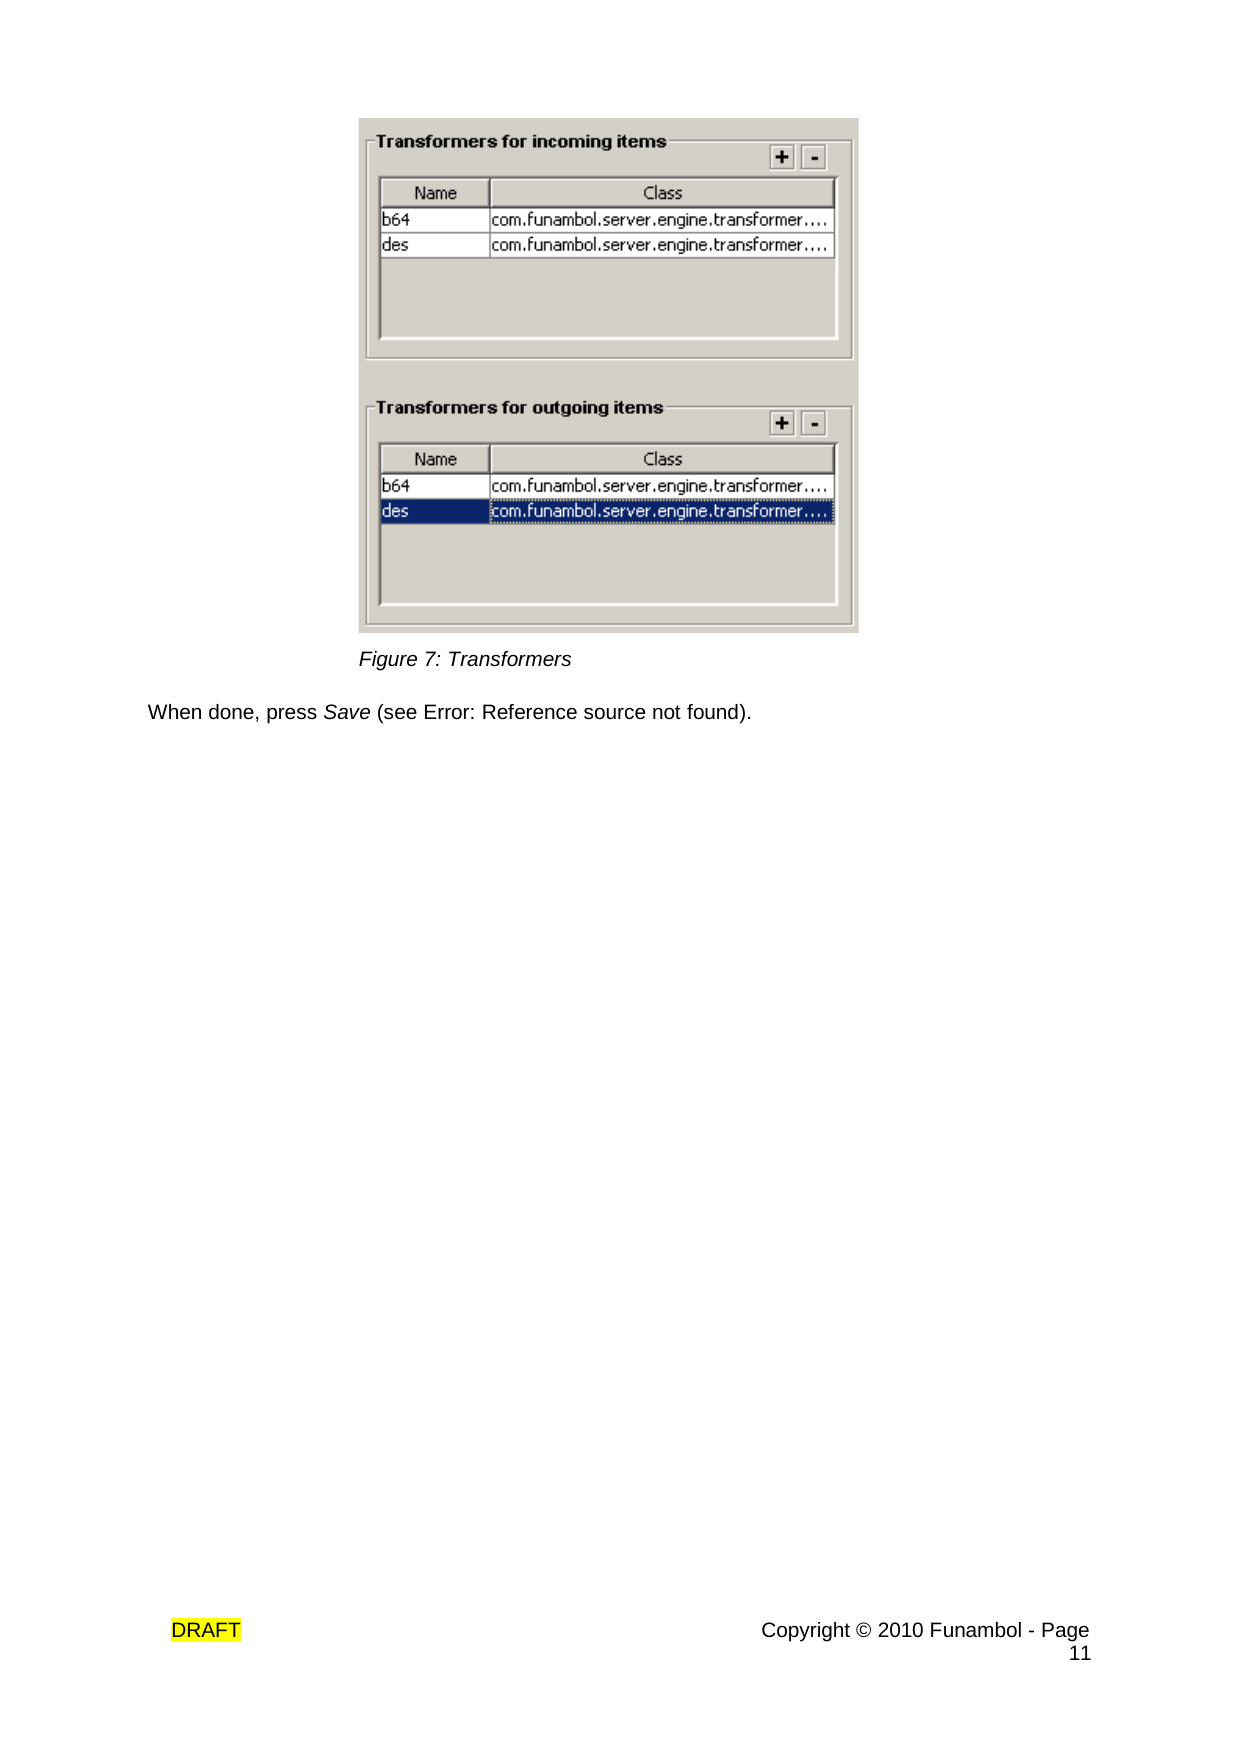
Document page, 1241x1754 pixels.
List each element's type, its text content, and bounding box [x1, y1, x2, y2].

text When done, press Save (see Error: Reference source not found). [148, 118, 1093, 724]
text Figure 7: Transformers [359, 633, 859, 671]
picture [358, 118, 859, 633]
